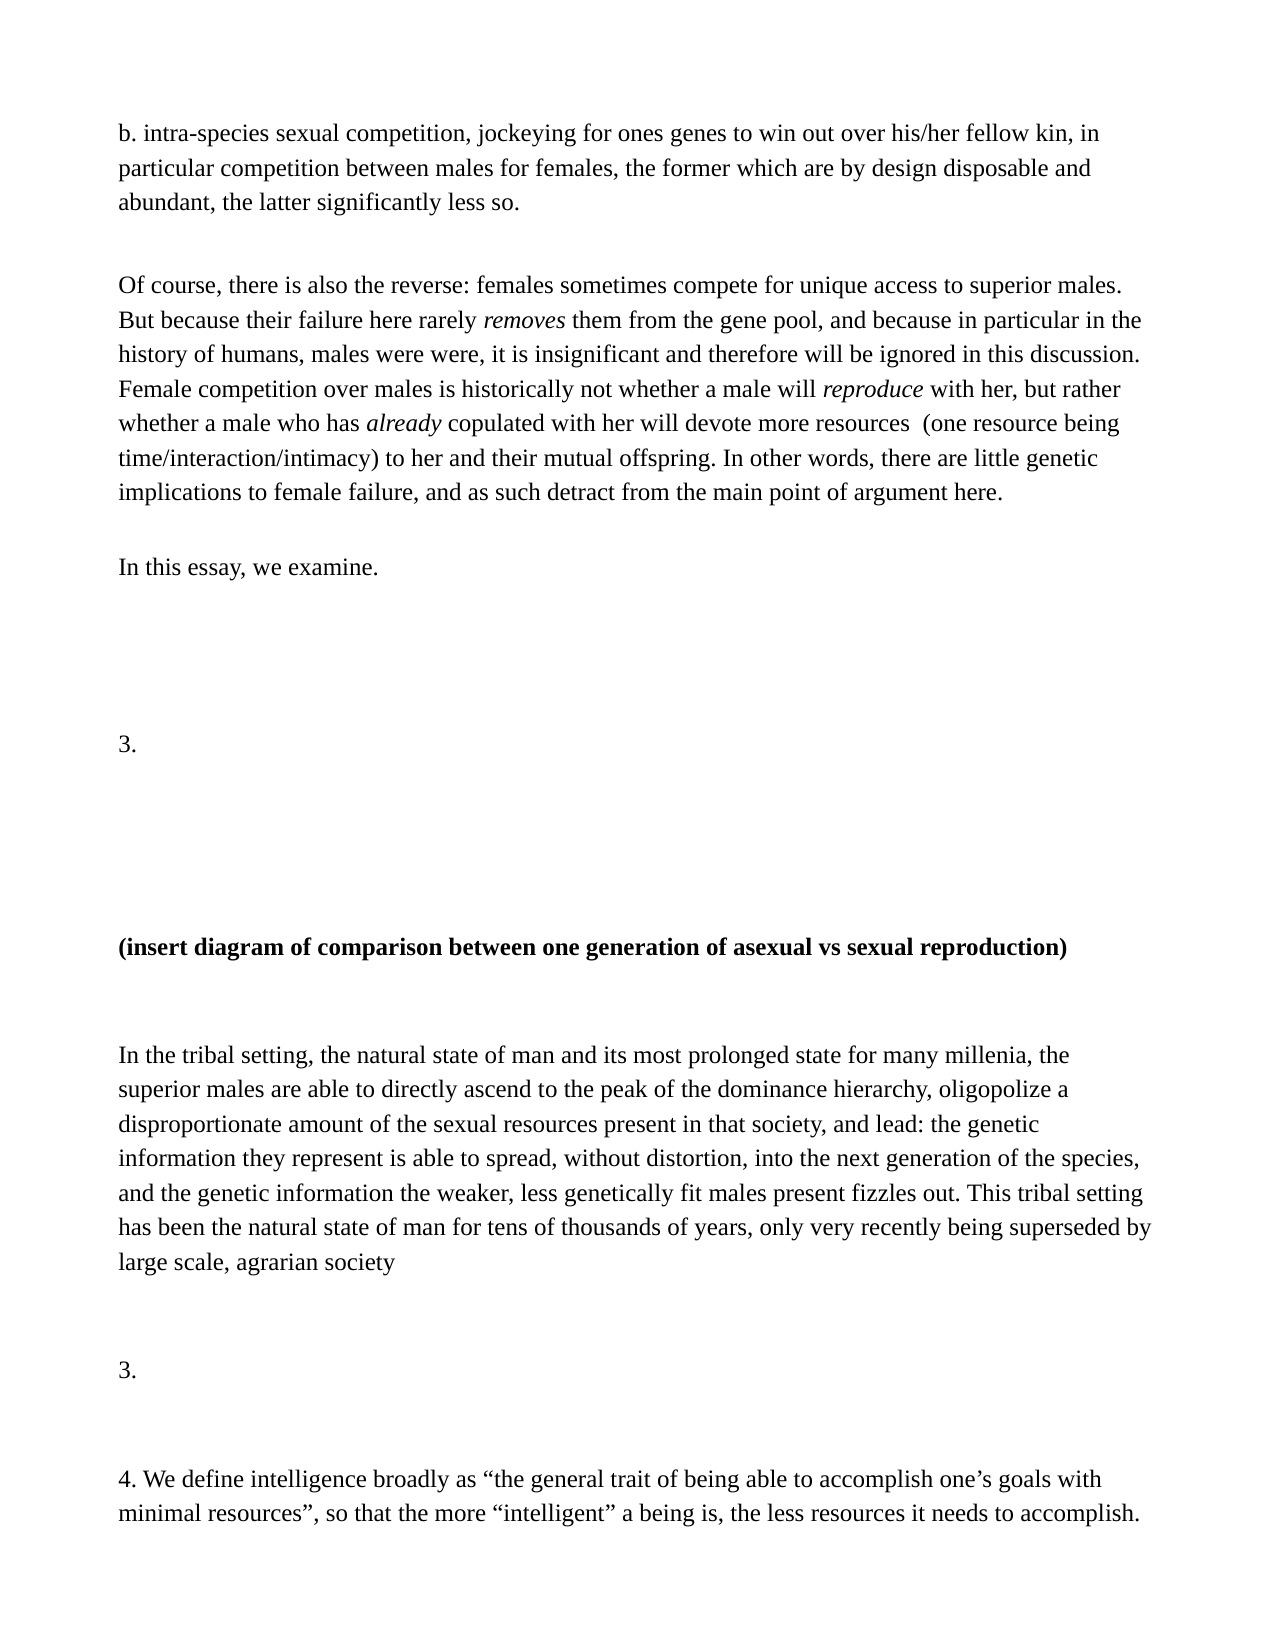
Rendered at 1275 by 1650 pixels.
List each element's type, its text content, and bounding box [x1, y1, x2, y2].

text 3. [118, 729, 1157, 758]
text Of course, there is also the reverse: females sometimes compete for unique access to superior males. But because their failure here rarely removes them from the gene pool, and because in particular in the history of humans, males were were, it is insignificant and therefore will be ignored in this discussion. Female competition over males is historically not whether a male will reproduce with her, but rather whether a male who has already copulated with her will devote more resources (one resource being time/interaction/intimacy) to her and their mutual offspring. In other words, there are little genetic implications to female failure, and as such detract from the main point of argument here. [118, 271, 1157, 506]
text In this essay, we examine. [118, 552, 1157, 580]
text 3. [118, 1356, 1157, 1384]
text In the tribal setting, the natural state of man and its most prolonged state for many millenia, the superior males are able to directly ascend to the peak of the dominance hierarchy, oligopolize a disproportionate amount of the sexual resources present in that society, and lead: the genetic information they represent is able to spread, without distortion, into the next generation of the species, and the genetic information the weaker, less genetically fit males present fizzles out. This tribal setting has been the natural state of man for tens of thousands of years, only very recently being superseded by large scale, agrarian society [118, 1040, 1157, 1276]
text (insert diagram of comparison between one generation of asexual vs sexual reproduction) [118, 932, 1157, 960]
text 4. We define intelligence broadly as “the general trait of being able to accomplish one’s goals with minimal resources”, so that the more “intelligent” a being is, the less resources it needs to accomplish. [118, 1464, 1157, 1527]
text b. intra-species sexual competition, jockeying for ones genes to win out over his/her fellow kin, in particular competition between males for females, the former which are by design disposable and abundant, the latter significantly less so. [118, 118, 1157, 216]
